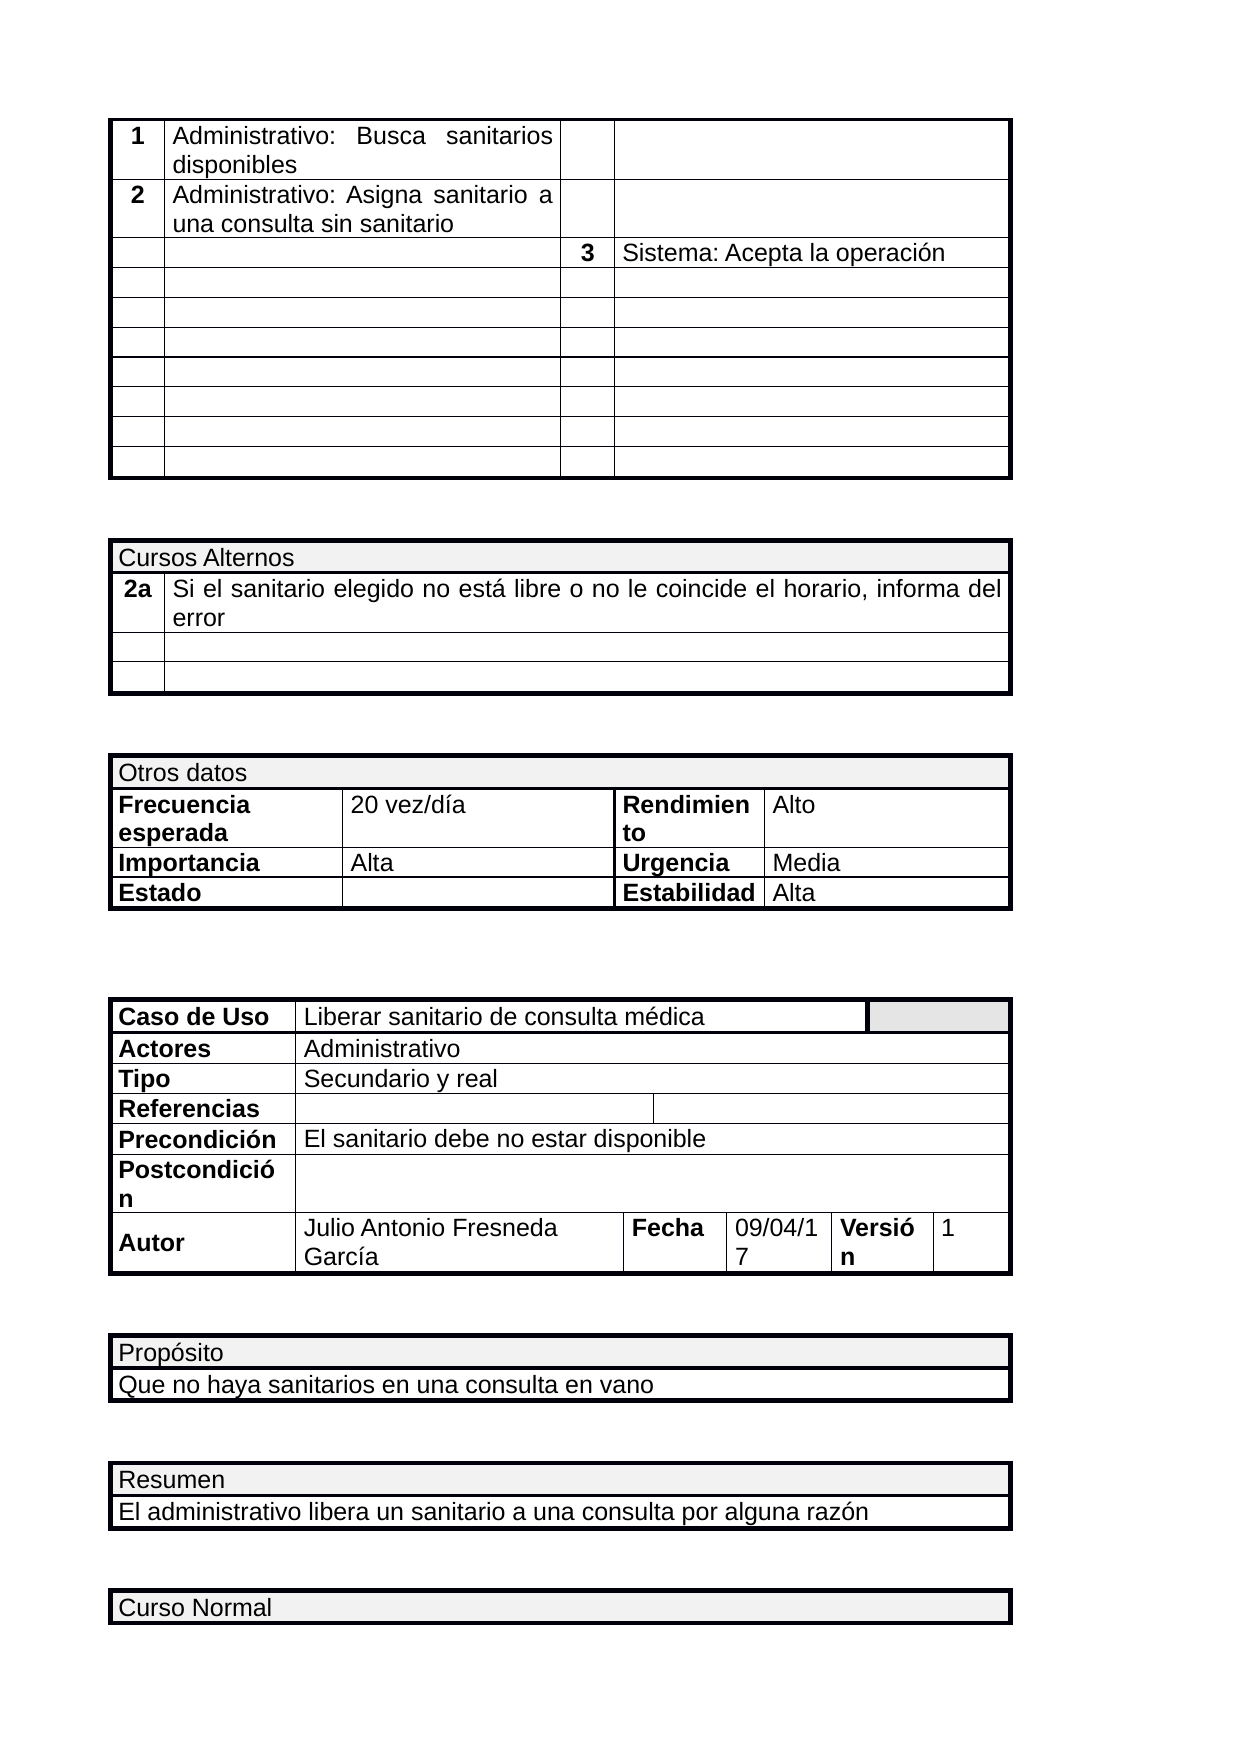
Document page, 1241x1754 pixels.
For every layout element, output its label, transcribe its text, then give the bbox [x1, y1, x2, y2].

table_cell [343, 878, 613, 906]
table_header Curso Normal [113, 1593, 1008, 1621]
table_cell [113, 238, 164, 267]
table_cell Administrativo: Busca sanitarios disponibles [165, 121, 560, 179]
table_cell [296, 1094, 653, 1123]
table_cell Alta [343, 848, 613, 876]
table_cell [561, 358, 614, 386]
table_cell Que no haya sanitarios en una consulta en vano [113, 1370, 1008, 1398]
table_header [870, 1002, 1008, 1031]
table_cell Importancia [113, 848, 342, 876]
table_cell [113, 447, 164, 476]
table_cell [165, 238, 560, 267]
table_cell [165, 268, 560, 297]
table_cell Urgencia [616, 848, 764, 876]
table_cell [561, 180, 614, 237]
table_cell Si el sanitario elegido no está libre o no le coincide el horario, informa del error [165, 574, 1008, 632]
table_cell Secundario y real [296, 1064, 1008, 1093]
table_cell Rendimiento [616, 790, 764, 847]
table_cell Autor [113, 1213, 295, 1271]
table_cell Administrativo [296, 1034, 1008, 1062]
table_cell [561, 417, 614, 446]
table_cell Media [765, 848, 1008, 876]
table_cell Referencias [113, 1094, 295, 1123]
table_cell Tipo [113, 1064, 295, 1093]
table_cell [113, 268, 164, 297]
table_cell [165, 358, 560, 386]
table_cell [615, 417, 1008, 446]
table_cell [165, 633, 1008, 661]
table_cell 20 vez/día [343, 790, 613, 847]
table_cell [165, 298, 560, 327]
table_header Propósito [113, 1338, 1008, 1366]
table_cell Estado [113, 878, 342, 906]
table_cell Actores [113, 1034, 295, 1062]
table_cell [615, 298, 1008, 327]
table_cell [615, 358, 1008, 386]
table_header Cursos Alternos [113, 543, 1008, 571]
table_cell El sanitario debe no estar disponible [296, 1124, 1008, 1154]
table_cell [654, 1094, 1008, 1123]
table_cell [561, 328, 614, 356]
table_cell 2 [113, 180, 164, 237]
table_cell 1 [113, 121, 164, 179]
table_cell Precondición [113, 1124, 295, 1154]
table_cell [561, 268, 614, 297]
table_cell Administrativo: Asigna sanitario a una consulta sin sanitario [165, 180, 560, 237]
table_cell [561, 121, 614, 179]
table_cell [561, 447, 614, 476]
table_cell [165, 447, 560, 476]
table_cell [615, 180, 1008, 237]
table_header Liberar sanitario de consulta médica [296, 1002, 865, 1031]
table_cell 2a [113, 574, 164, 632]
table_cell Frecuencia esperada [113, 790, 342, 847]
table_cell 1 [934, 1213, 1008, 1271]
table_cell [113, 358, 164, 386]
table_cell [561, 387, 614, 416]
table_cell 3 [561, 238, 614, 267]
table_cell [165, 662, 1008, 691]
table_cell Alta [765, 878, 1008, 906]
table_cell Postcondición [113, 1155, 295, 1212]
table_cell 09/04/17 [727, 1213, 831, 1271]
table_cell [113, 417, 164, 446]
table_cell Sistema: Acepta la operación [615, 238, 1008, 267]
table_cell [165, 387, 560, 416]
table_cell [113, 633, 164, 661]
table_cell Fecha [624, 1213, 726, 1271]
table_header Resumen [113, 1465, 1008, 1494]
table_header Otros datos [113, 758, 1008, 787]
table_cell Alto [765, 790, 1008, 847]
table_cell [165, 417, 560, 446]
table_cell [615, 328, 1008, 356]
table_cell [113, 662, 164, 691]
table_cell [296, 1155, 1008, 1212]
table_cell [615, 447, 1008, 476]
table_cell [615, 387, 1008, 416]
table_cell [113, 387, 164, 416]
table_cell [615, 121, 1008, 179]
table_cell Estabilidad [616, 878, 764, 906]
table_cell [561, 298, 614, 327]
table_cell [113, 298, 164, 327]
table_cell Julio Antonio Fresneda García [296, 1213, 623, 1271]
table_header Caso de Uso [113, 1002, 295, 1031]
table_cell [165, 328, 560, 356]
table_cell Versión [832, 1213, 933, 1271]
table_cell El administrativo libera un sanitario a una consulta por alguna razón [113, 1497, 1008, 1526]
table_cell [615, 268, 1008, 297]
table_cell [113, 328, 164, 356]
